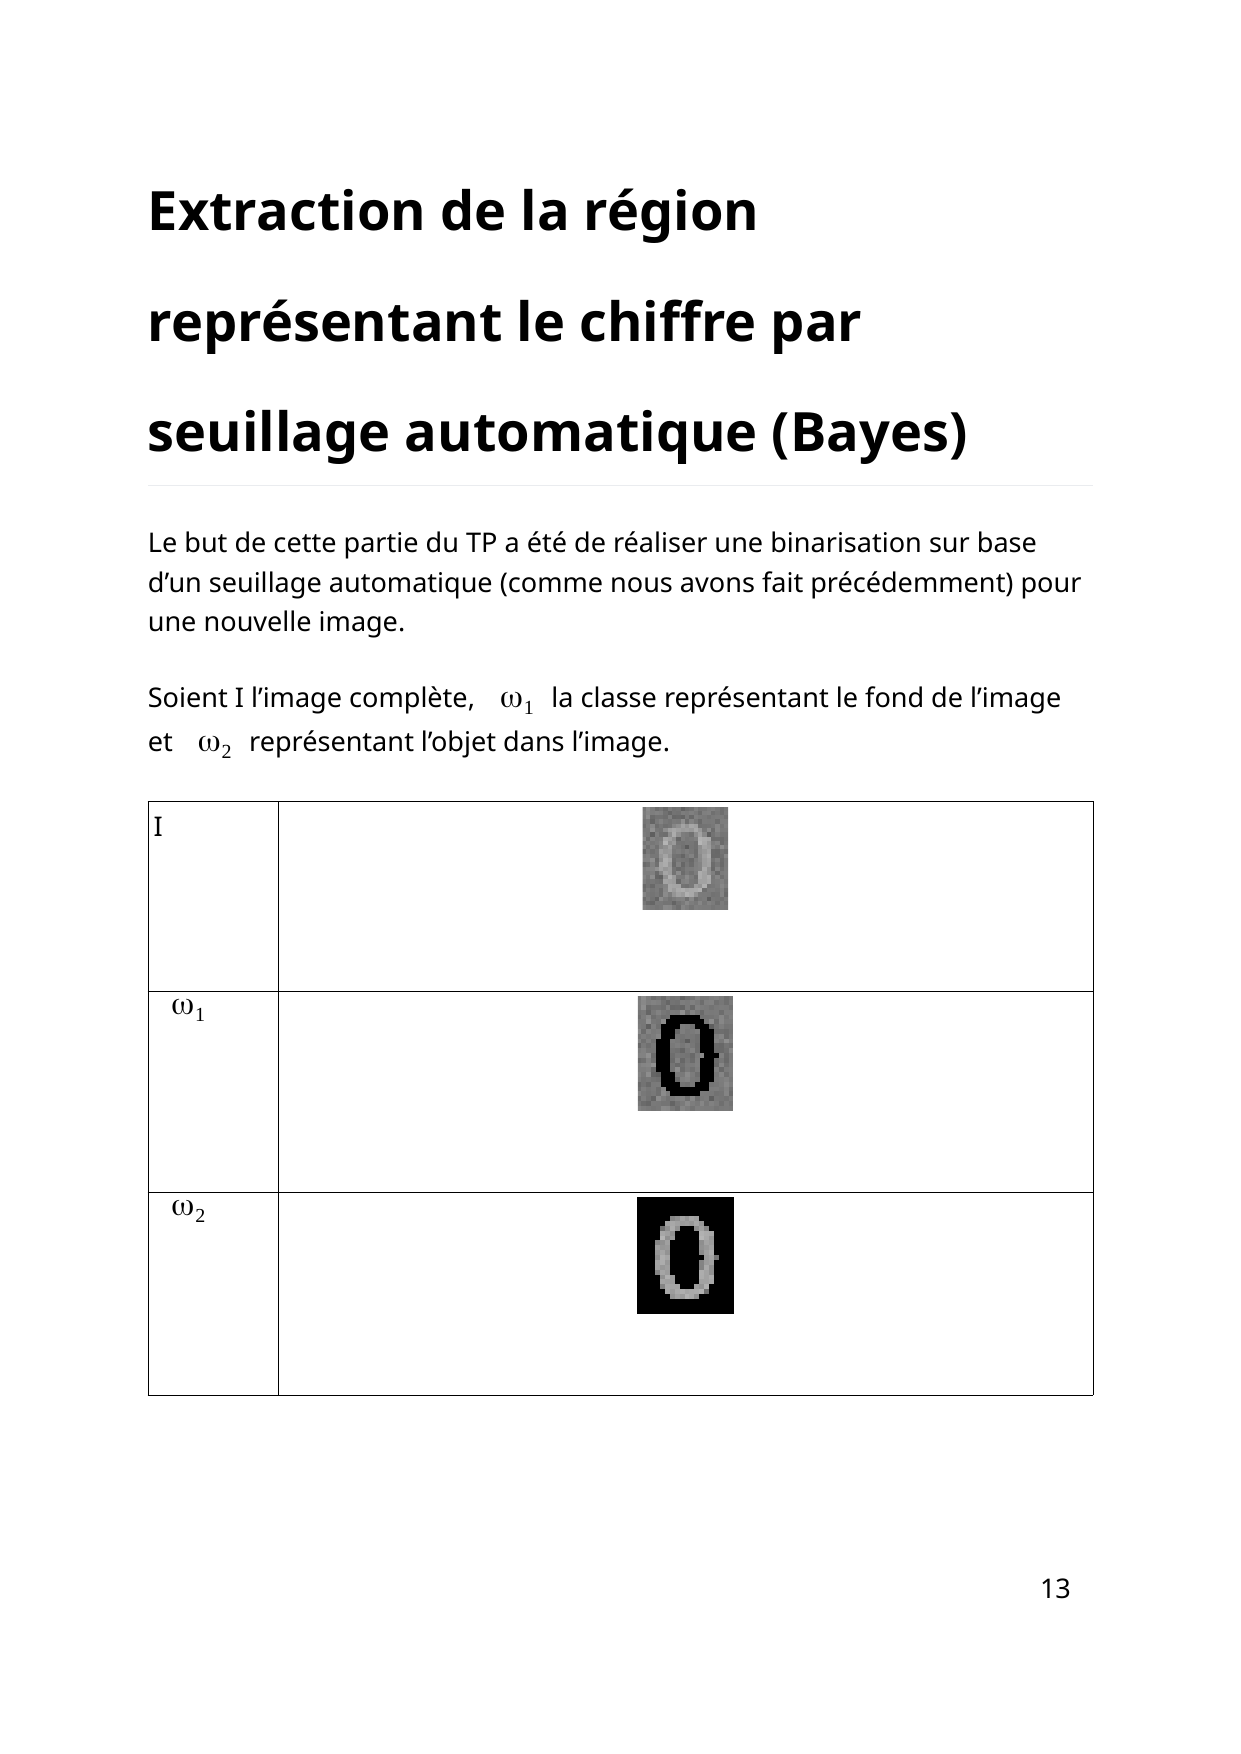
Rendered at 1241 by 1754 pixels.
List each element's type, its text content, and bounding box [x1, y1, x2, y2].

picture [637, 1197, 734, 1314]
table_cell [279, 992, 1093, 1192]
table_header [279, 802, 1093, 991]
text Soient I l’image complète, la classe représentant le fond de l’image et représentant l’objet dans l’image. [148, 678, 1093, 763]
table_cell [279, 1193, 1093, 1395]
picture [637, 996, 733, 1111]
picture [642, 807, 729, 910]
table_cell [149, 1193, 278, 1395]
text Le but de cette partie du TP a été de réaliser une binarisation sur base d’un seuillage automatique (comme nous avons fait précédemment) pour une nouvelle image. [148, 523, 1093, 640]
table_header I [149, 802, 278, 991]
subtitle Extraction de la région représentant le chiffre par seuillage automatique (Bayes) [148, 173, 1093, 485]
table_cell [149, 992, 278, 1192]
